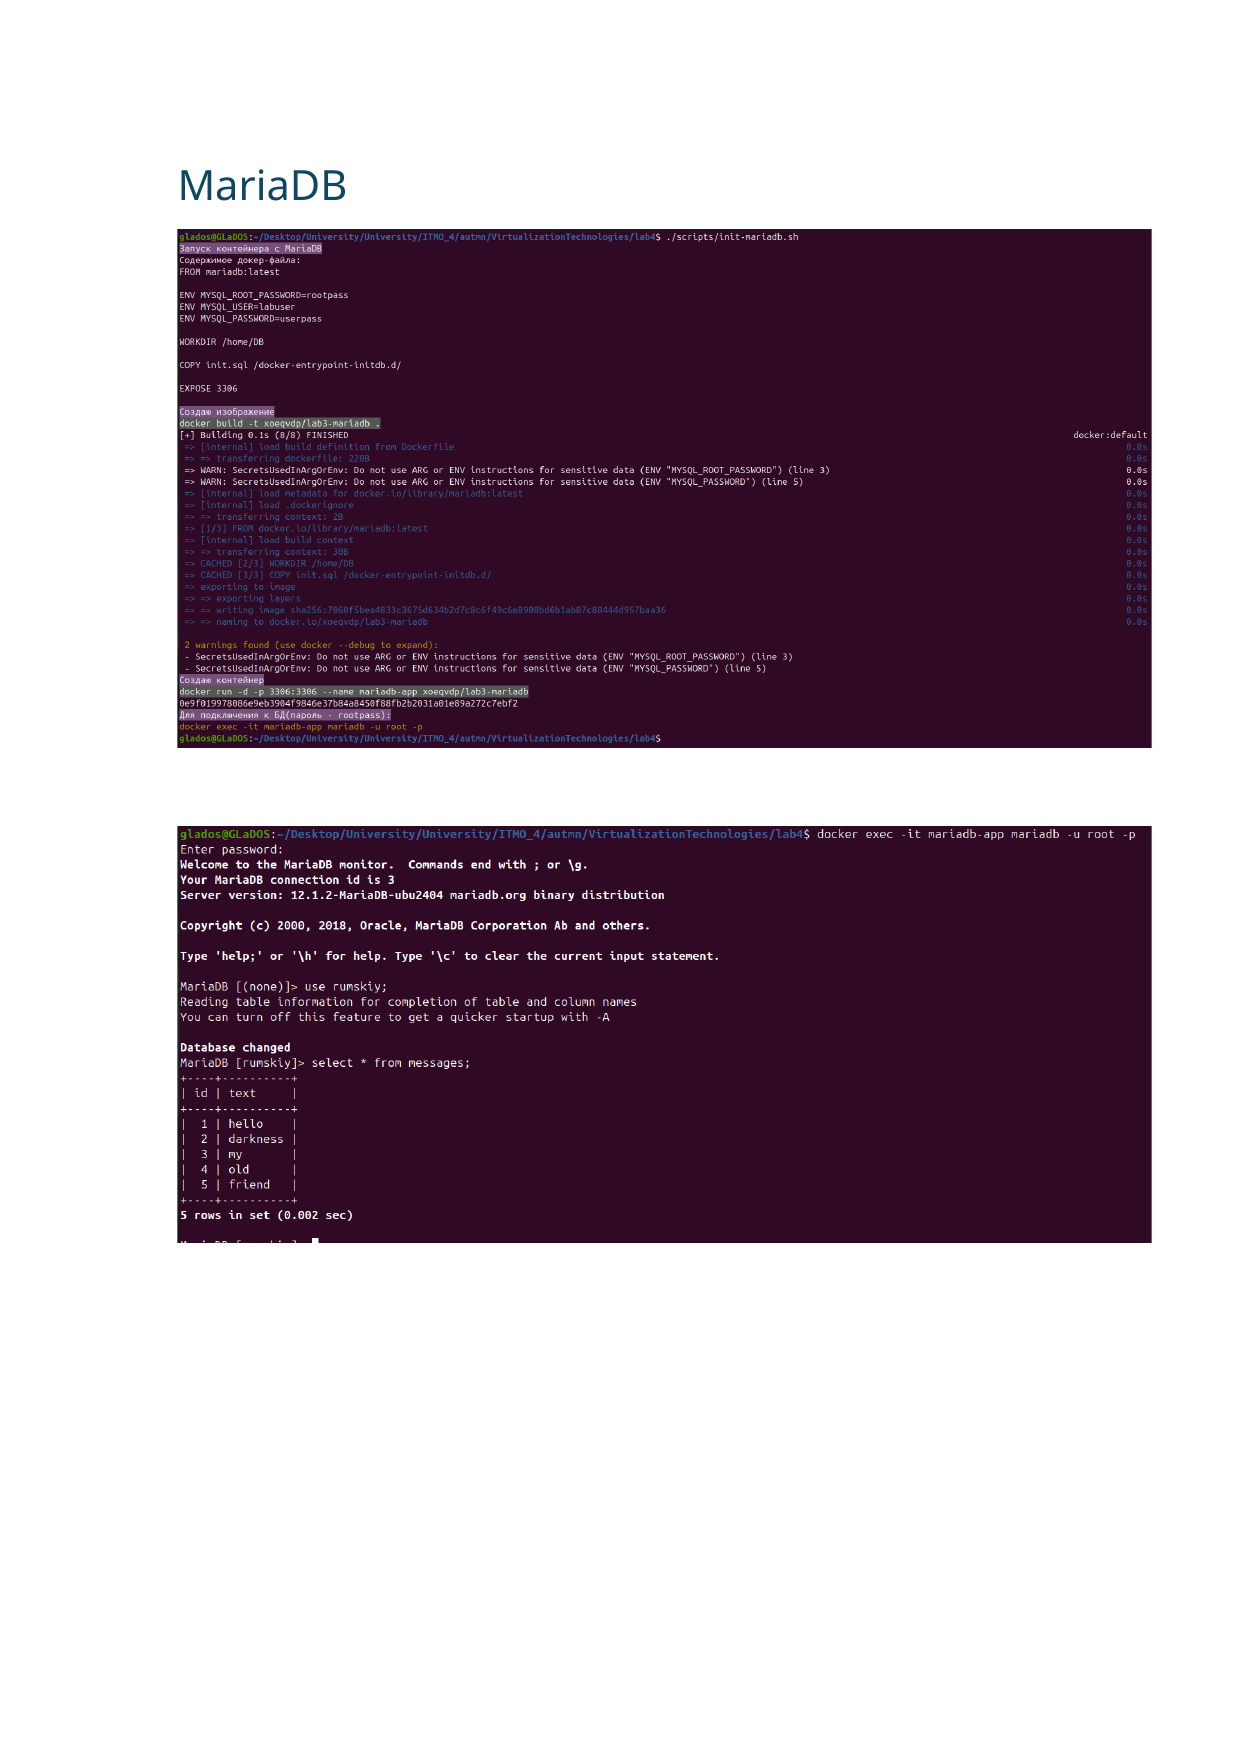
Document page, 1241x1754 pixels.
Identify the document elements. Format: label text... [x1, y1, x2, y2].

picture [177, 229, 1152, 748]
subtitle MariaDB [177, 156, 1152, 212]
picture [177, 826, 1152, 1243]
